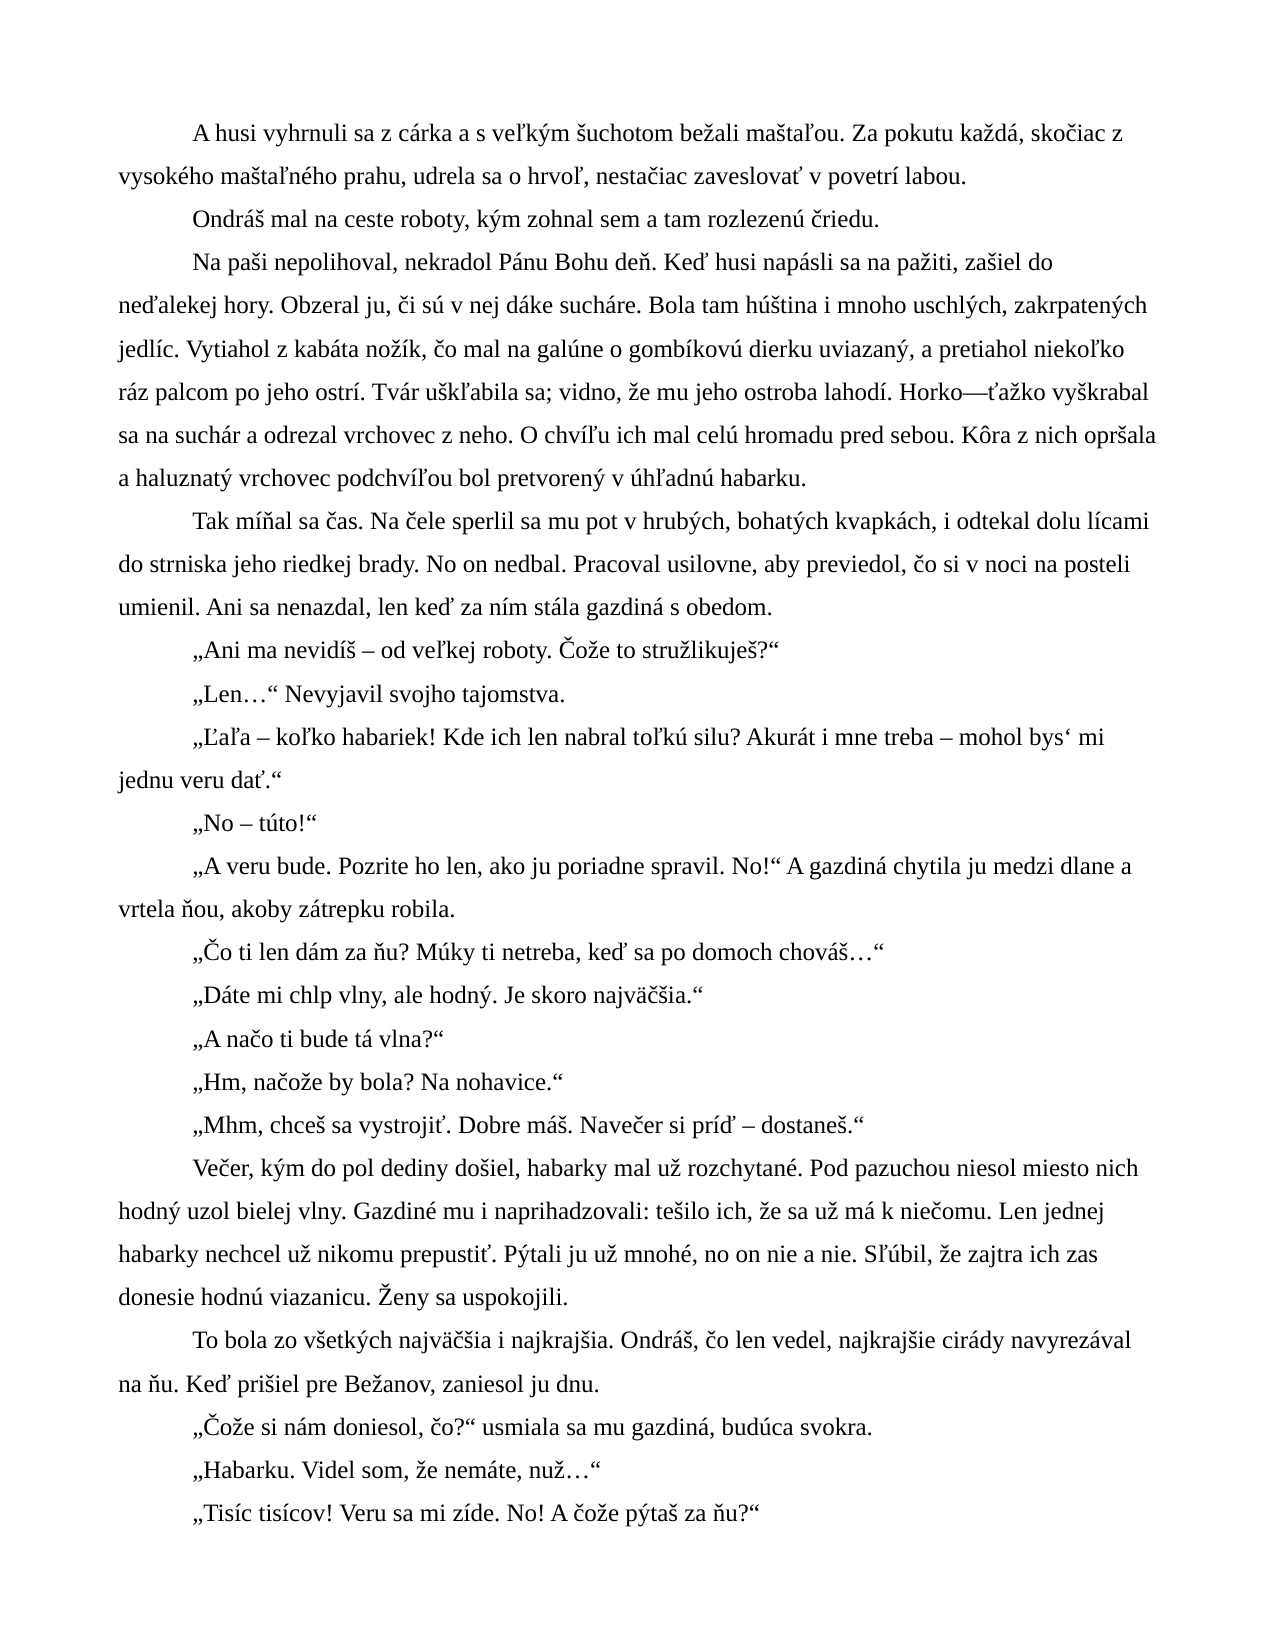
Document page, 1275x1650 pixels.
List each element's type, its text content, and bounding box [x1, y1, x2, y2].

text Na paši nepolihoval, nekradol Pánu Bohu deň. Keď husi napásli sa na pažiti, zašiel do neďalekej hory. Obzeral ju, či sú v nej dáke sucháre. Bola tam húština i mnoho uschlých, zakrpatených jedlíc. Vytiahol z kabáta nožík, čo mal na galúne o gombíkovú dierku uviazaný, a pretiahol niekoľko ráz palcom po jeho ostrí. Tvár uškľabila sa; vidno, že mu jeho ostroba lahodí. Horko—ťažko vyškrabal sa na suchár a odrezal vrchovec z neho. O chvíľu ich mal celú hromadu pred sebou. Kôra z nich opršala a haluznatý vrchovec podchvíľou bol pretvorený v úhľadnú habarku. [118, 247, 1157, 492]
text Večer, kým do pol dediny došiel, habarky mal už rozchytané. Pod pazuchou niesol miesto nich hodný uzol bielej vlny. Gazdiné mu i naprihadzovali: tešilo ich, že sa už má k niečomu. Len jednej habarky nechcel už nikomu prepustiť. Pýtali ju už mnohé, no on nie a nie. Sľúbil, že zajtra ich zas donesie hodnú viazanicu. Ženy sa uspokojili. [118, 1153, 1157, 1311]
text „Tisíc tisícov! Veru sa mi zíde. No! A čože pýtaš za ňu?“ [118, 1498, 1157, 1527]
text „Dáte mi chlp vlny, ale hodný. Je skoro najväčšia.“ [118, 981, 1157, 1009]
text „Mhm, chceš sa vystrojiť. Dobre máš. Navečer si príď – dostaneš.“ [118, 1110, 1157, 1139]
text „Čože si nám doniesol, čo?“ usmiala sa mu gazdiná, budúca svokra. [118, 1412, 1157, 1441]
text „Hm, načože by bola? Na nohavice.“ [118, 1067, 1157, 1096]
text „A veru bude. Pozrite ho len, ako ju poriadne spravil. No!“ A gazdiná chytila ju medzi dlane a vrtela ňou, akoby zátrepku robila. [118, 851, 1157, 923]
text „A načo ti bude tá vlna?“ [118, 1024, 1157, 1052]
text „Čo ti len dám za ňu? Múky ti netreba, keď sa po domoch chováš…“ [118, 937, 1157, 966]
text Ondráš mal na ceste roboty, kým zohnal sem a tam rozlezenú čriedu. [118, 204, 1157, 233]
text „No – túto!“ [118, 808, 1157, 837]
text „Ľaľa – koľko habariek! Kde ich len nabral toľkú silu? Akurát i mne treba – mohol bys‘ mi jednu veru dať.“ [118, 722, 1157, 794]
text Tak míňal sa čas. Na čele sperlil sa mu pot v hrubých, bohatých kvapkách, i odtekal dolu lícami do strniska jeho riedkej brady. No on nedbal. Pracoval usilovne, aby previedol, čo si v noci na posteli umienil. Ani sa nenazdal, len keď za ním stála gazdiná s obedom. [118, 506, 1157, 621]
text „Len…“ Nevyjavil svojho tajomstva. [118, 679, 1157, 707]
text „Ani ma nevidíš – od veľkej roboty. Čože to stružlikuješ?“ [118, 636, 1157, 664]
text „Habarku. Videl som, že nemáte, nuž…“ [118, 1455, 1157, 1484]
text To bola zo všetkých najväčšia i najkrajšia. Ondráš, čo len vedel, najkrajšie cirády navyrezával na ňu. Keď prišiel pre Bežanov, zaniesol ju dnu. [118, 1326, 1157, 1397]
text A husi vyhrnuli sa z cárka a s veľkým šuchotom bežali maštaľou. Za pokutu každá, skočiac z vysokého maštaľného prahu, udrela sa o hrvoľ, nestačiac zaveslovať v povetrí labou. [118, 118, 1157, 190]
